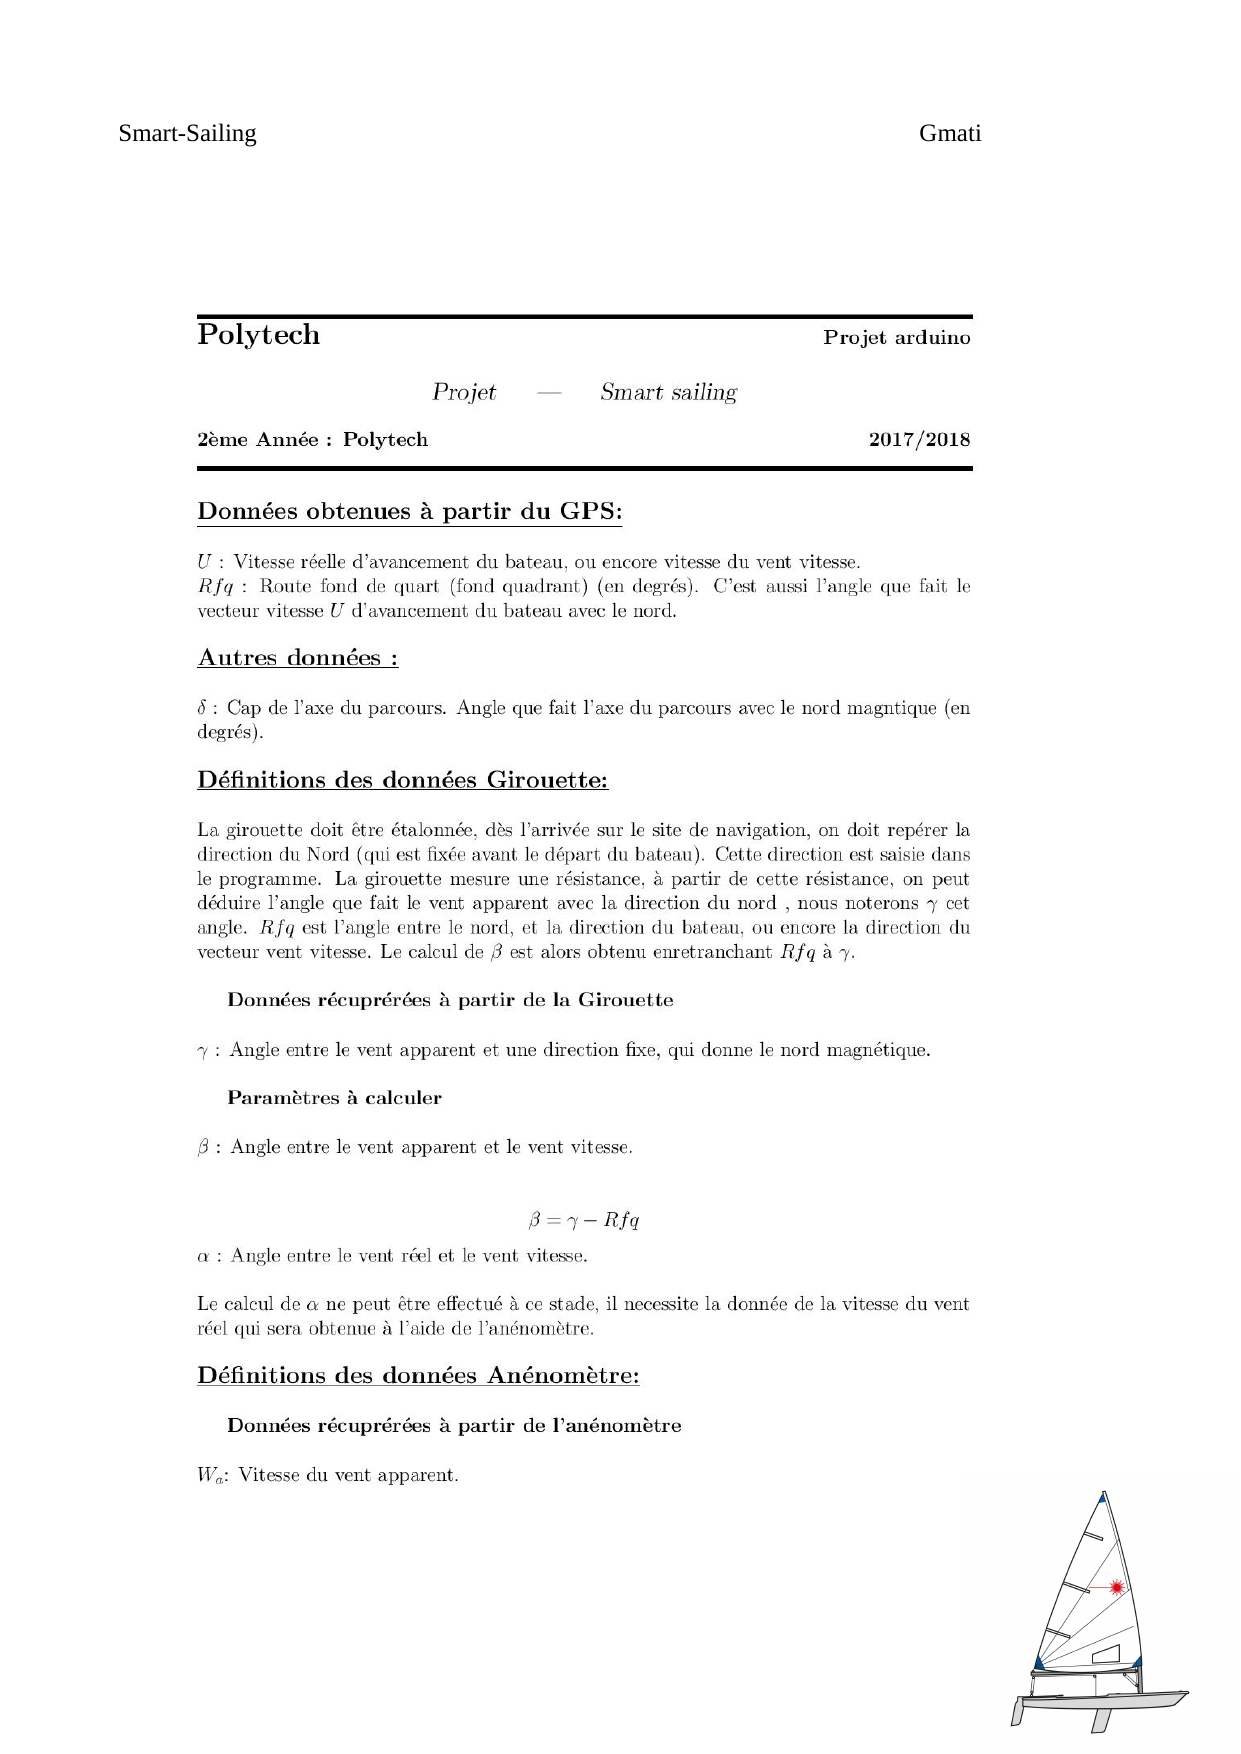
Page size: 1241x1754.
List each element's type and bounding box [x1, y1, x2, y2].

picture [76, 182, 1240, 1754]
